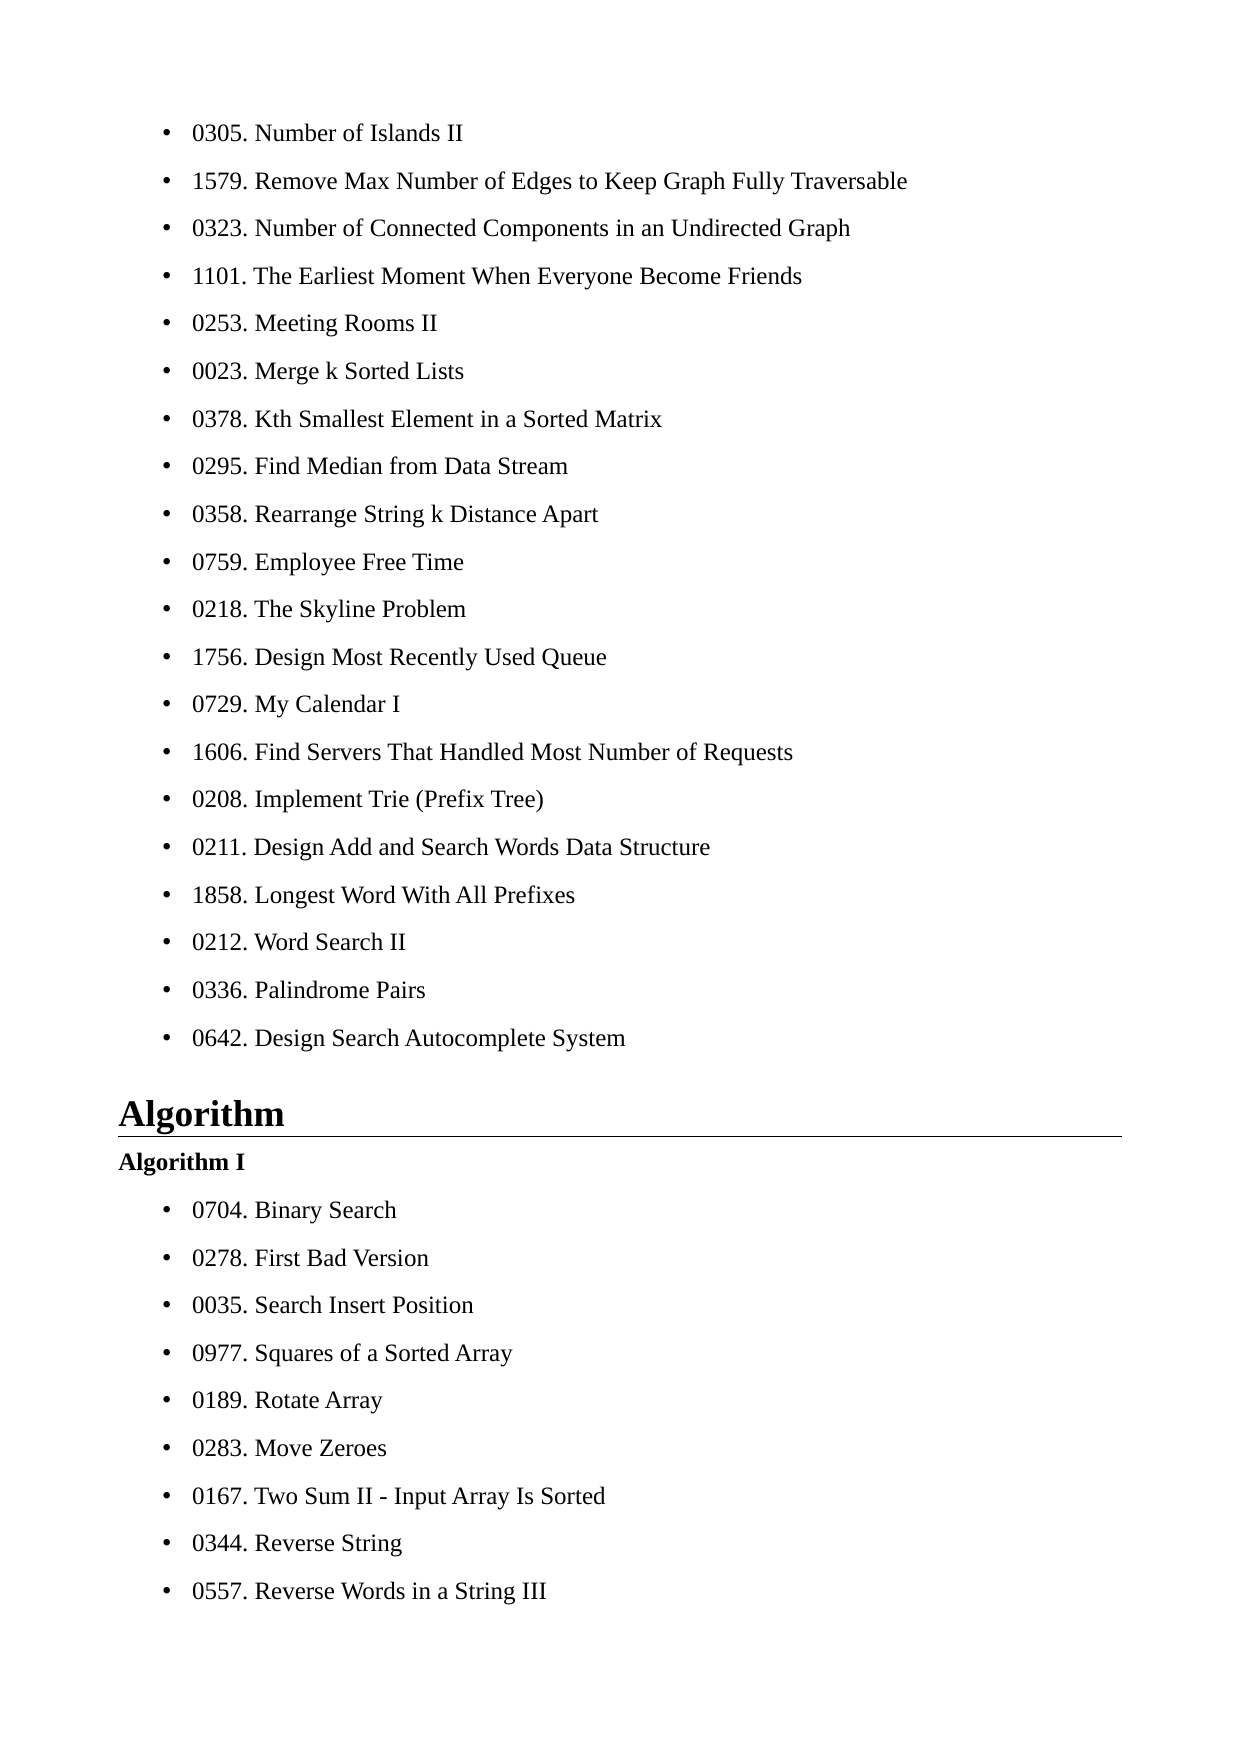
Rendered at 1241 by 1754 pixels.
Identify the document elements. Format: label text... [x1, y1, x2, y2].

list 0295. Find Median from Data Stream [162, 451, 1122, 480]
list 0283. Move Zeroes [162, 1433, 1122, 1462]
list 0759. Employee Free Time [162, 547, 1122, 575]
list 0023. Merge k Sorted Lists [162, 356, 1122, 385]
list 0208. Implement Trie (Prefix Tree) [162, 784, 1122, 813]
text Algorithm I [118, 1147, 1122, 1176]
list 0212. Word Search II [162, 927, 1122, 956]
list 1756. Design Most Recently Used Queue [162, 642, 1122, 671]
list 0336. Palindrome Pairs [162, 975, 1122, 1004]
list 0358. Rearrange String k Distance Apart [162, 499, 1122, 528]
list 0378. Kth Smallest Element in a Sorted Matrix [162, 404, 1122, 432]
list 0323. Number of Connected Components in an Undirected Graph [162, 213, 1122, 242]
list 0189. Rotate Array [162, 1386, 1122, 1414]
list 0167. Two Sum II - Input Array Is Sorted [162, 1481, 1122, 1509]
list 0344. Reverse String [162, 1528, 1122, 1557]
list 1606. Find Servers That Handled Most Number of Requests [162, 737, 1122, 766]
list 0642. Design Search Autocomplete System [162, 1023, 1122, 1051]
subtitle Algorithm [118, 1091, 1122, 1136]
list 1858. Longest Word With All Prefixes [162, 880, 1122, 908]
list 1101. The Earliest Moment When Everyone Become Friends [162, 261, 1122, 290]
list 0977. Squares of a Sorted Array [162, 1338, 1122, 1367]
list 0218. The Skyline Problem [162, 594, 1122, 623]
list 0211. Design Add and Search Words Data Structure [162, 832, 1122, 861]
list 0557. Reverse Words in a String III [162, 1576, 1122, 1605]
list 0305. Number of Islands II [162, 118, 1122, 147]
list 1579. Remove Max Number of Edges to Keep Graph Fully Traversable [162, 166, 1122, 194]
list 0278. First Bad Version [162, 1243, 1122, 1271]
list 0253. Meeting Rooms II [162, 308, 1122, 337]
list 0035. Search Insert Position [162, 1290, 1122, 1319]
list 0704. Binary Search [162, 1195, 1122, 1224]
list 0729. My Calendar I [162, 689, 1122, 718]
